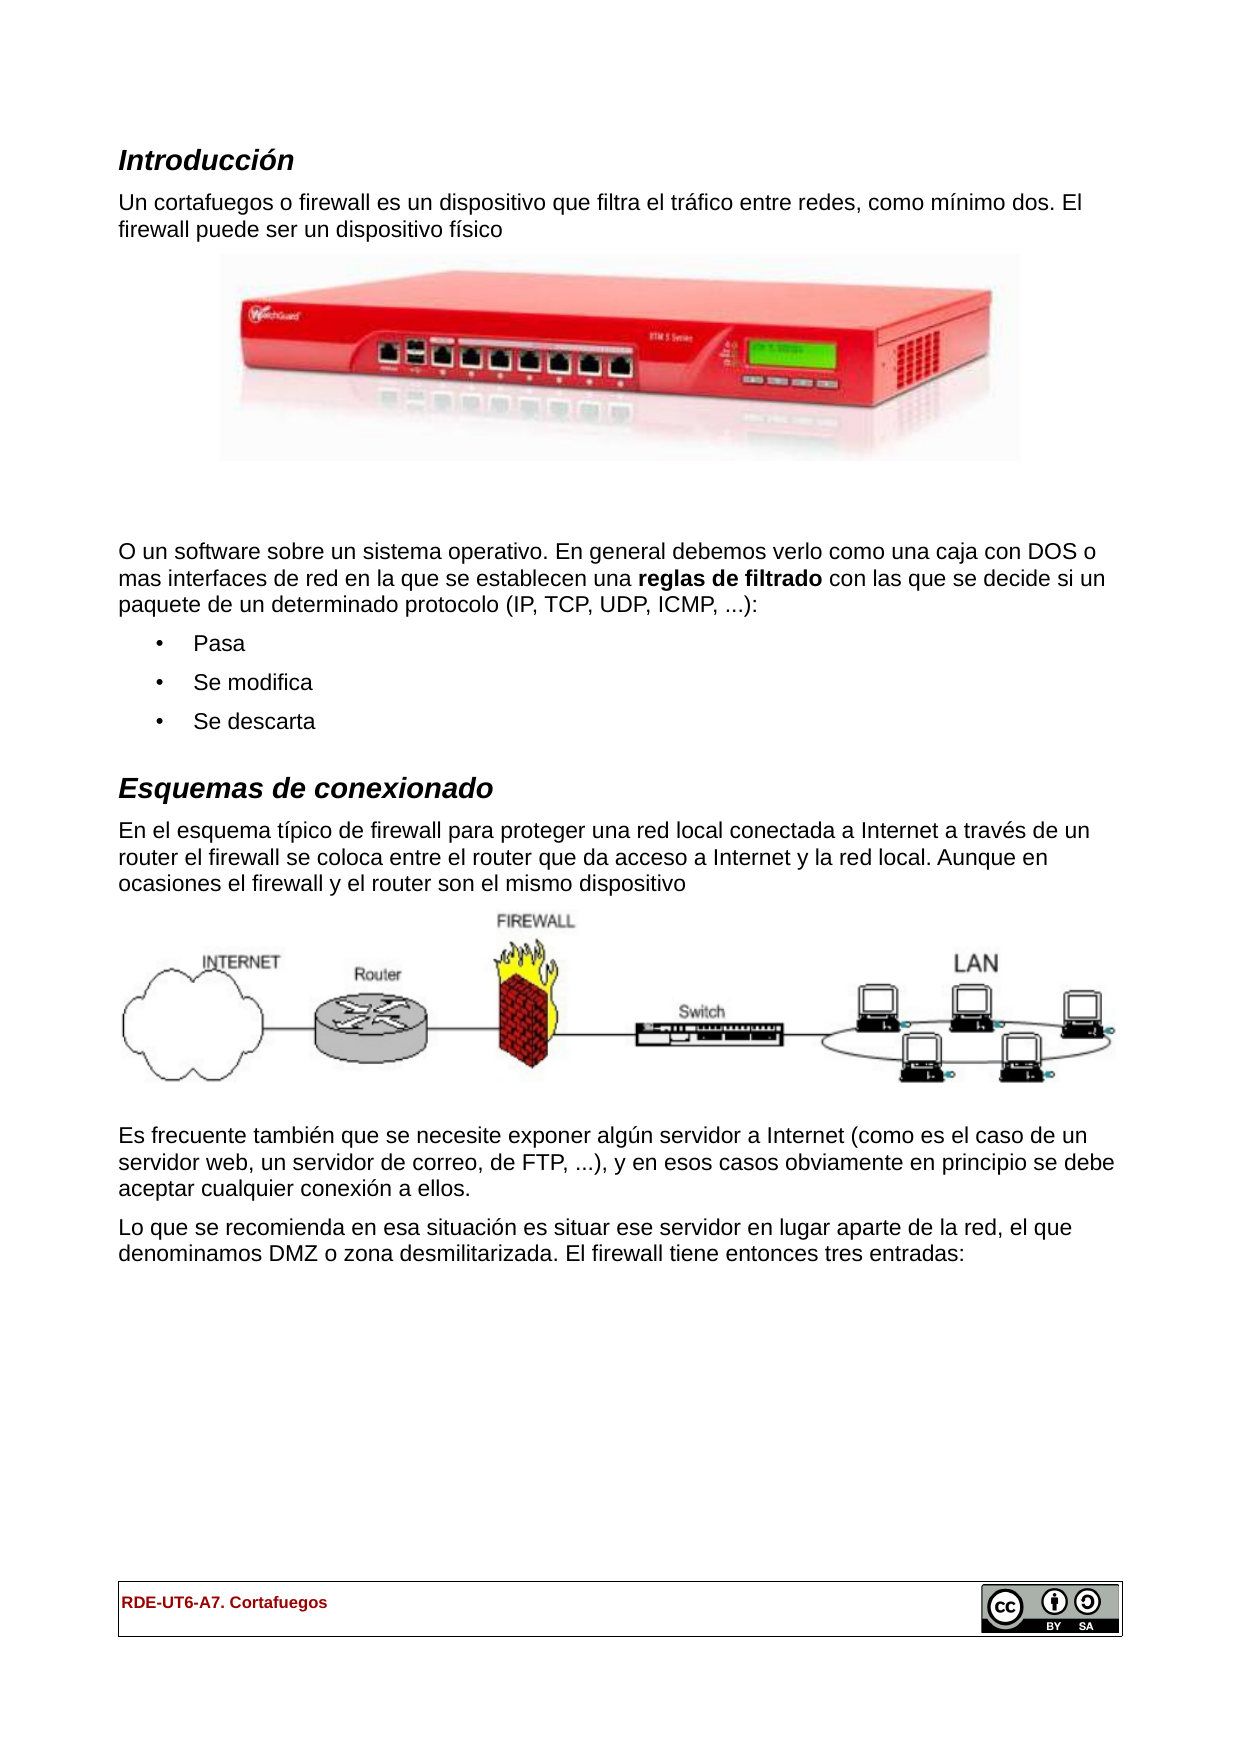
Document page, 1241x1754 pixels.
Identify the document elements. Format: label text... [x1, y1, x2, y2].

subtitle Se descarta [156, 708, 1122, 734]
text Lo que se recomienda en esa situación es situar ese servidor en lugar aparte de la red, el que denominamos DMZ o zona desmilitarizada. El firewall tiene entonces tres entradas: [118, 1214, 1122, 1267]
subtitle Se modifica [156, 669, 1122, 695]
subtitle O un software sobre un sistema operativo. En general debemos verlo como una caja con DOS o mas interfaces de red en la que se establecen una reglas de filtrado con las que se decide si un paquete de un determinado protocolo (IP, TCP, UDP, ICMP, ...): [118, 538, 1122, 617]
picture [219, 254, 1021, 461]
text Es frecuente también que se necesite exponer algún servidor a Internet (como es el caso de un servidor web, un servidor de correo, de FTP, ...), y en esos casos obviamente en principio se debe aceptar cualquier conexión a ellos. [118, 1122, 1122, 1201]
text En el esquema típico de firewall para proteger una red local conectada a Internet a través de un router el firewall se coloca entre el router que da acceso a Internet y la red local. Aunque en ocasiones el firewall y el router son el mismo dispositivo [118, 817, 1122, 897]
subtitle Un cortafuegos o firewall es un dispositivo que filtra el tráfico entre redes, como mínimo dos. El firewall puede ser un dispositivo físico [118, 189, 1122, 242]
picture [118, 909, 1123, 1084]
subtitle Introducción [118, 143, 1122, 177]
picture [981, 1584, 1119, 1633]
subtitle Esquemas de conexionado [118, 771, 1122, 805]
subtitle Pasa [156, 630, 1122, 656]
